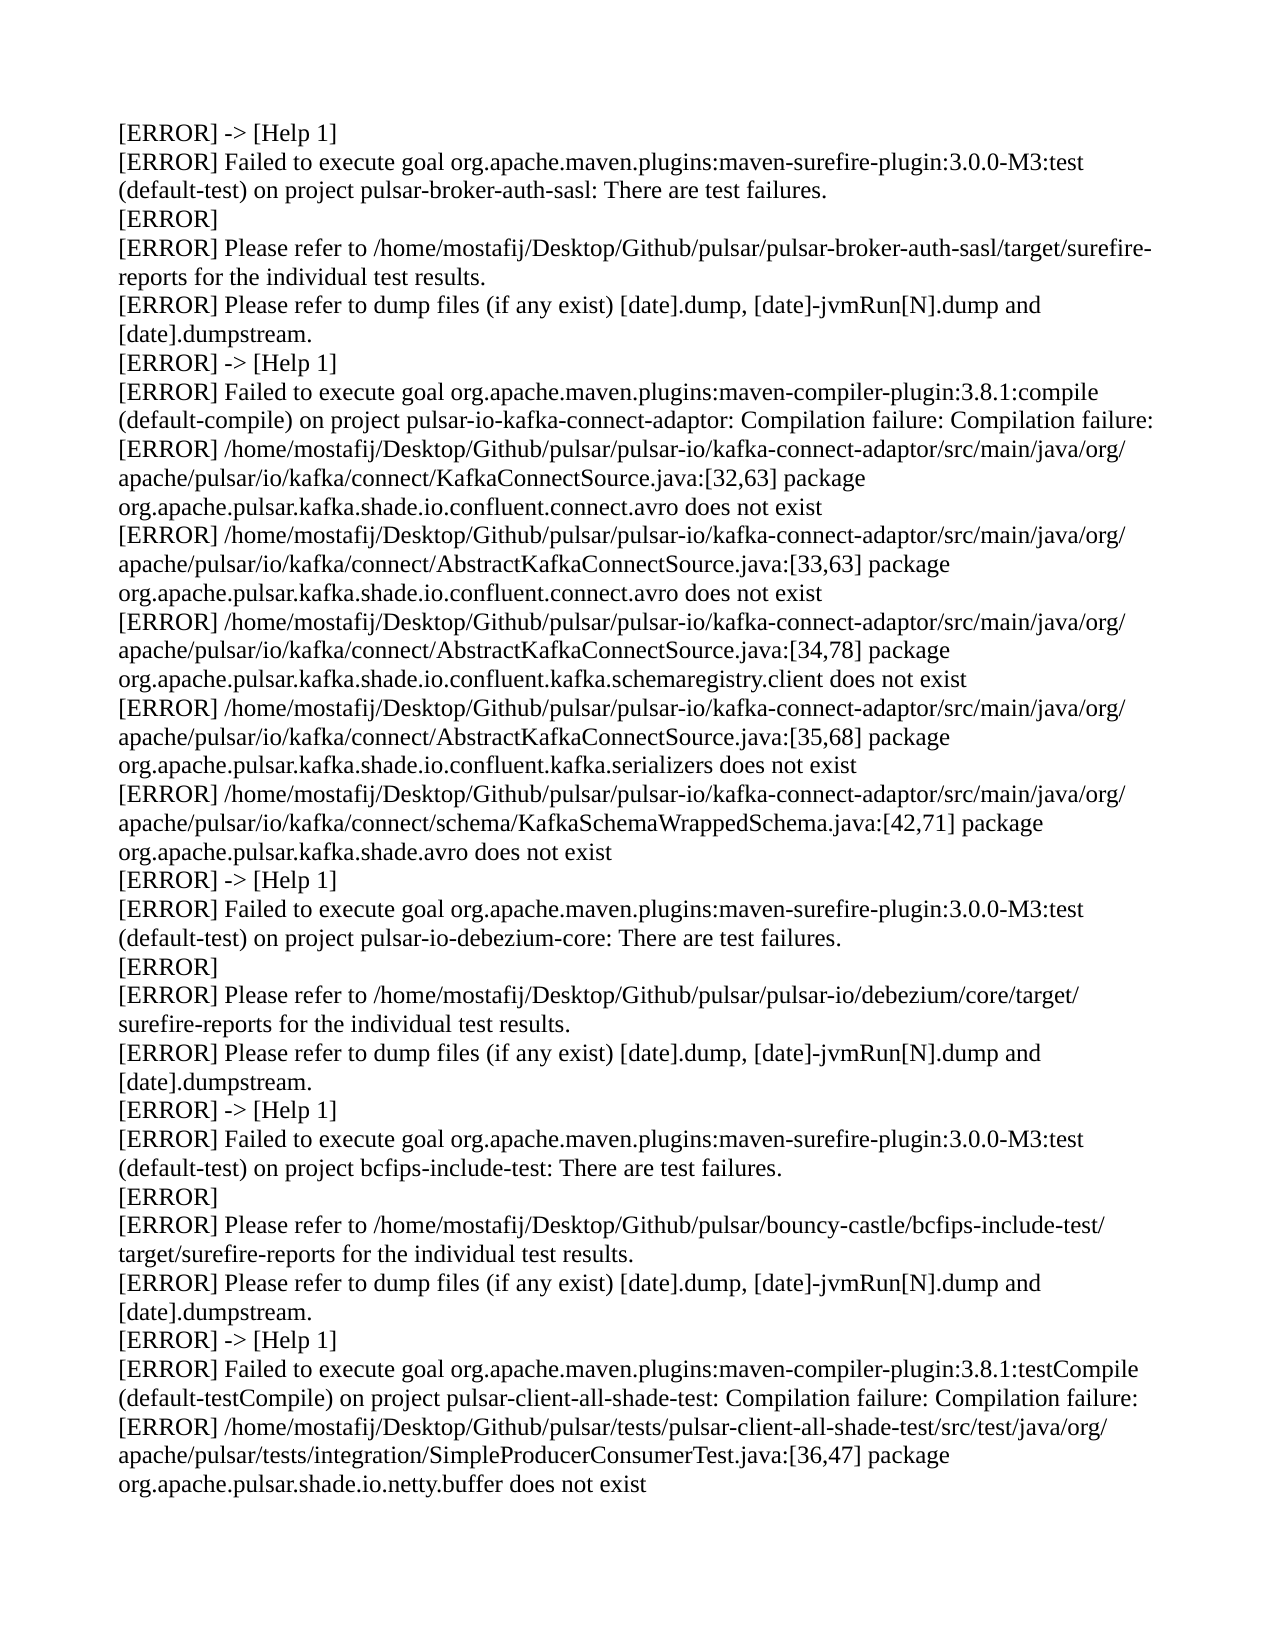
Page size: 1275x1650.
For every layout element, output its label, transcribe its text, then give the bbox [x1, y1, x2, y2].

text [ERROR] -> [Help 1] [118, 348, 1157, 377]
text [ERROR] [118, 204, 1157, 233]
text [ERROR] -> [Help 1] [118, 1096, 1157, 1124]
text [ERROR] Failed to execute goal org.apache.maven.plugins:maven-surefire-plugin:3.0.0-M3:test (default-test) on project pulsar-io-debezium-core: There are test failures. [118, 894, 1157, 952]
text [ERROR] [118, 1182, 1157, 1211]
text [ERROR] Please refer to dump files (if any exist) [date].dump, [date]-jvmRun[N].dump and [date].dumpstream. [118, 1268, 1157, 1326]
text [ERROR] [118, 952, 1157, 981]
text [ERROR] Please refer to /home/mostafij/Desktop/Github/pulsar/pulsar-io/debezium/core/target/surefire-reports for the individual test results. [118, 981, 1157, 1038]
text [ERROR] Please refer to dump files (if any exist) [date].dump, [date]-jvmRun[N].dump and [date].dumpstream. [118, 1038, 1157, 1096]
text [ERROR] Please refer to dump files (if any exist) [date].dump, [date]-jvmRun[N].dump and [date].dumpstream. [118, 291, 1157, 348]
text [ERROR] /home/mostafij/Desktop/Github/pulsar/pulsar-io/kafka-connect-adaptor/src/main/java/org/apache/pulsar/io/kafka/connect/AbstractKafkaConnectSource.java:[34,78] package org.apache.pulsar.kafka.shade.io.confluent.kafka.schemaregistry.client does not exist [118, 607, 1157, 693]
text [ERROR] Please refer to /home/mostafij/Desktop/Github/pulsar/pulsar-broker-auth-sasl/target/surefire-reports for the individual test results. [118, 233, 1157, 291]
text [ERROR] -> [Help 1] [118, 118, 1157, 147]
text [ERROR] /home/mostafij/Desktop/Github/pulsar/pulsar-io/kafka-connect-adaptor/src/main/java/org/apache/pulsar/io/kafka/connect/KafkaConnectSource.java:[32,63] package org.apache.pulsar.kafka.shade.io.confluent.connect.avro does not exist [118, 434, 1157, 521]
text [ERROR] -> [Help 1] [118, 1326, 1157, 1354]
text [ERROR] Failed to execute goal org.apache.maven.plugins:maven-compiler-plugin:3.8.1:testCompile (default-testCompile) on project pulsar-client-all-shade-test: Compilation failure: Compilation failure: [118, 1354, 1157, 1412]
text [ERROR] Please refer to /home/mostafij/Desktop/Github/pulsar/bouncy-castle/bcfips-include-test/target/surefire-reports for the individual test results. [118, 1211, 1157, 1268]
text [ERROR] Failed to execute goal org.apache.maven.plugins:maven-surefire-plugin:3.0.0-M3:test (default-test) on project bcfips-include-test: There are test failures. [118, 1124, 1157, 1182]
text [ERROR] /home/mostafij/Desktop/Github/pulsar/pulsar-io/kafka-connect-adaptor/src/main/java/org/apache/pulsar/io/kafka/connect/AbstractKafkaConnectSource.java:[33,63] package org.apache.pulsar.kafka.shade.io.confluent.connect.avro does not exist [118, 521, 1157, 607]
text [ERROR] -> [Help 1] [118, 866, 1157, 894]
text [ERROR] Failed to execute goal org.apache.maven.plugins:maven-compiler-plugin:3.8.1:compile (default-compile) on project pulsar-io-kafka-connect-adaptor: Compilation failure: Compilation failure: [118, 377, 1157, 434]
text [ERROR] Failed to execute goal org.apache.maven.plugins:maven-surefire-plugin:3.0.0-M3:test (default-test) on project pulsar-broker-auth-sasl: There are test failures. [118, 147, 1157, 204]
text [ERROR] /home/mostafij/Desktop/Github/pulsar/tests/pulsar-client-all-shade-test/src/test/java/org/apache/pulsar/tests/integration/SimpleProducerConsumerTest.java:[36,47] package org.apache.pulsar.shade.io.netty.buffer does not exist [118, 1412, 1157, 1498]
text [ERROR] /home/mostafij/Desktop/Github/pulsar/pulsar-io/kafka-connect-adaptor/src/main/java/org/apache/pulsar/io/kafka/connect/AbstractKafkaConnectSource.java:[35,68] package org.apache.pulsar.kafka.shade.io.confluent.kafka.serializers does not exist [118, 693, 1157, 779]
text [ERROR] /home/mostafij/Desktop/Github/pulsar/pulsar-io/kafka-connect-adaptor/src/main/java/org/apache/pulsar/io/kafka/connect/schema/KafkaSchemaWrappedSchema.java:[42,71] package org.apache.pulsar.kafka.shade.avro does not exist [118, 779, 1157, 866]
